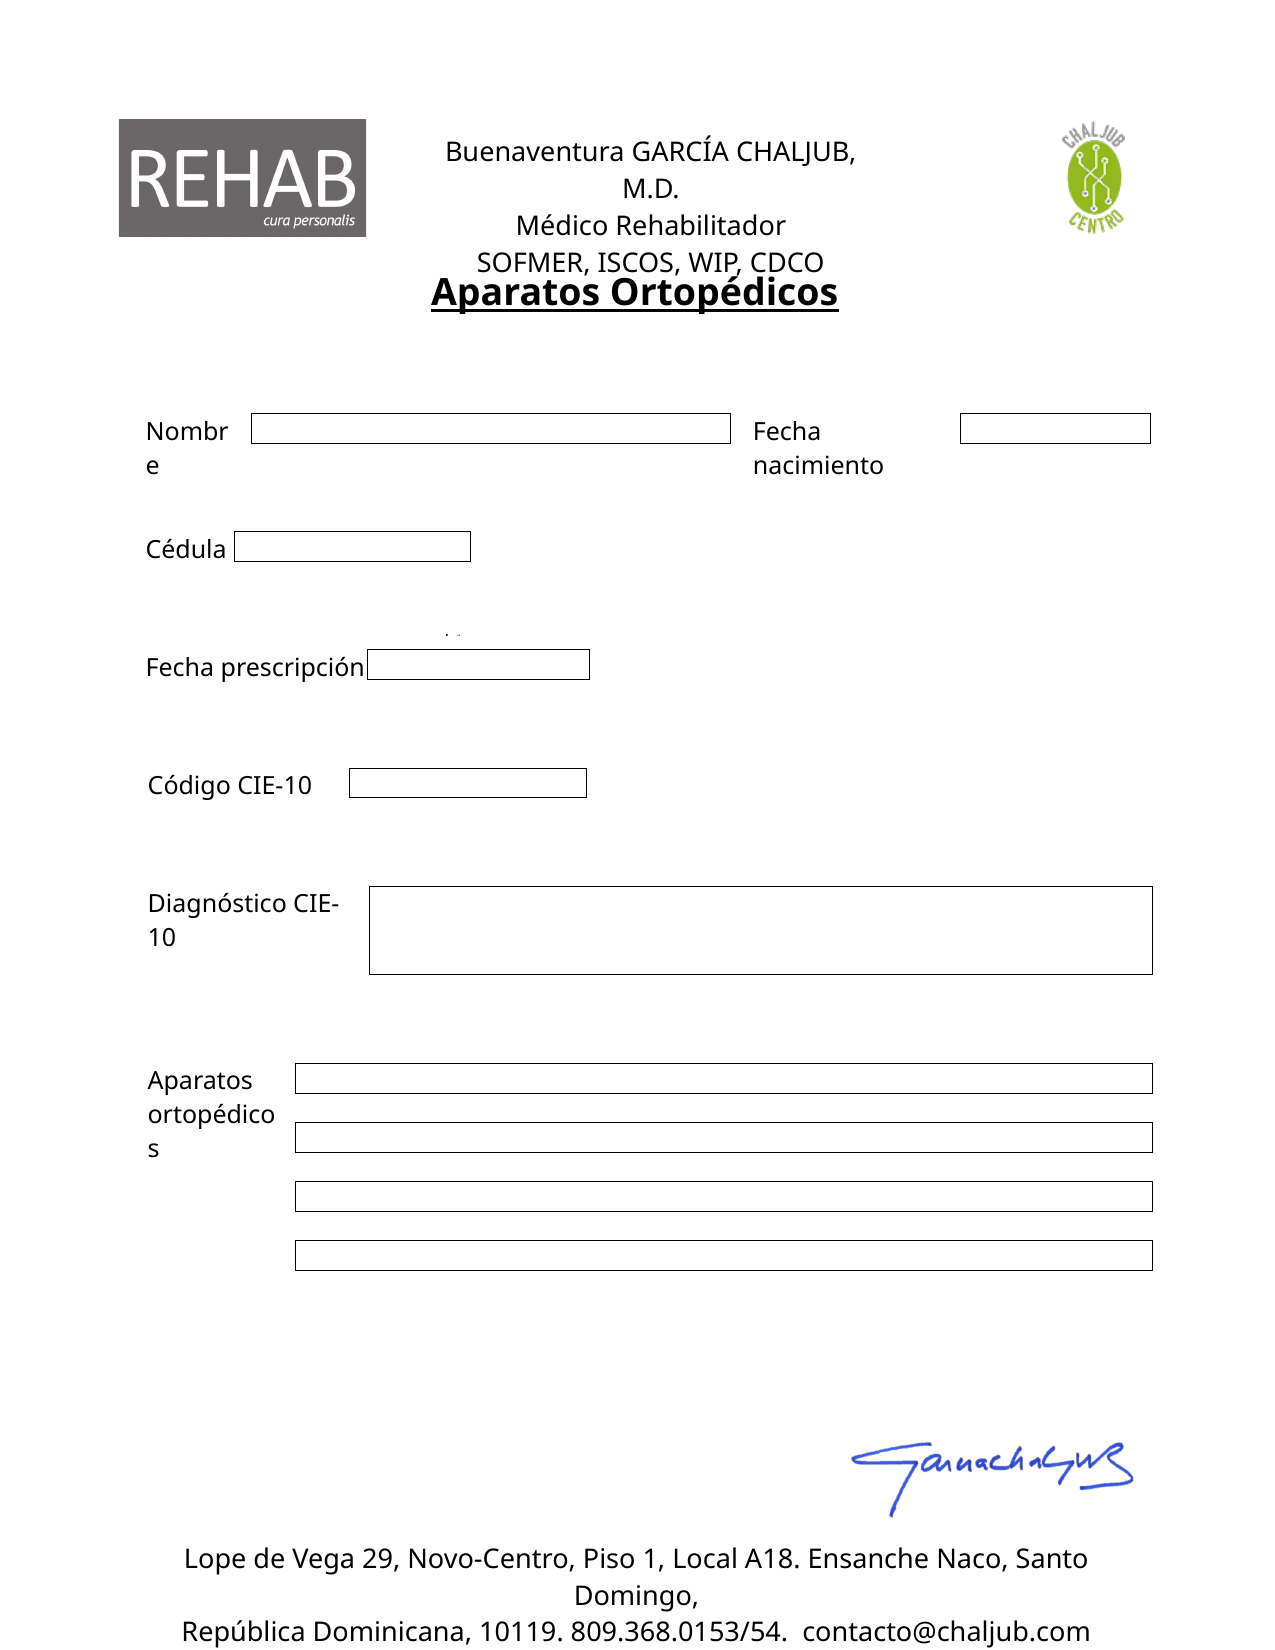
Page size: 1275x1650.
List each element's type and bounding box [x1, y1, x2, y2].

picture [843, 1417, 1154, 1530]
picture [118, 119, 367, 237]
picture [1034, 118, 1153, 237]
